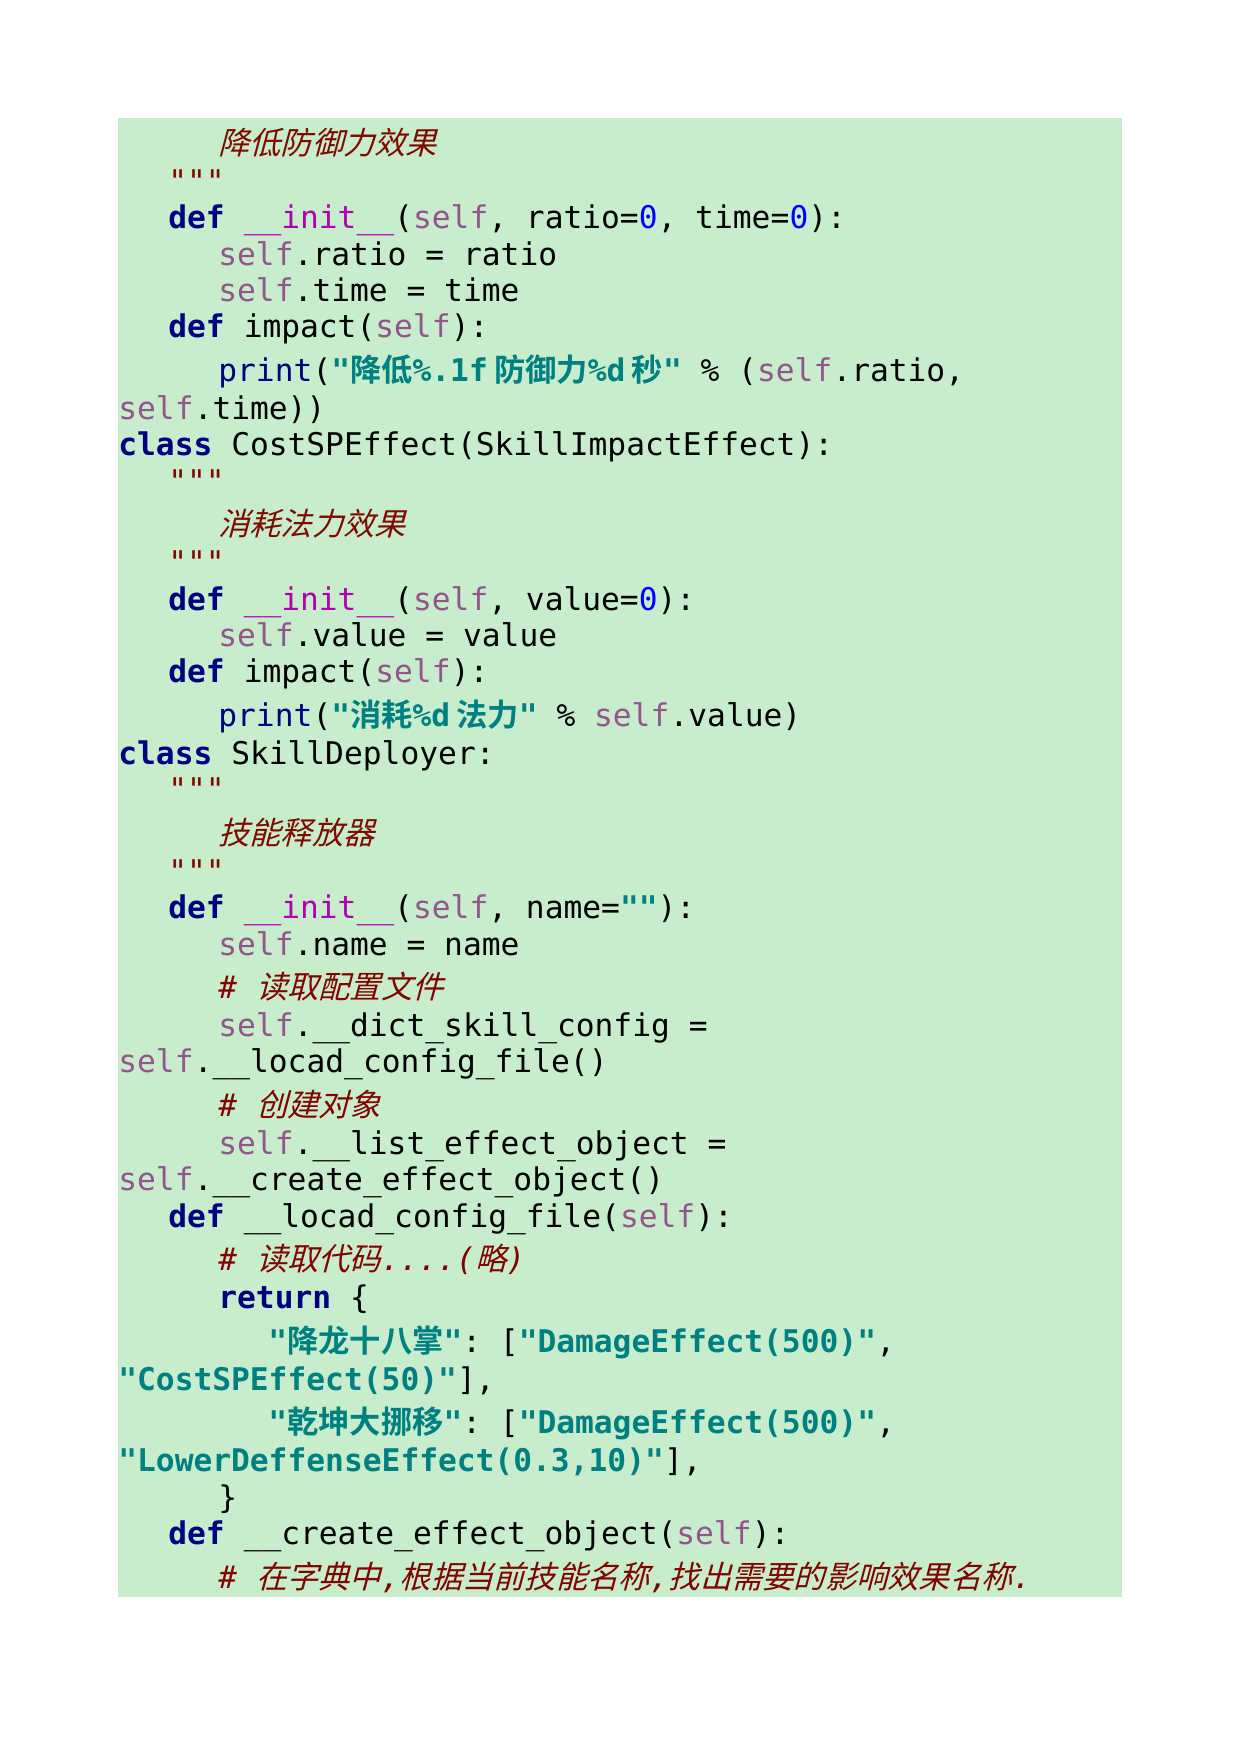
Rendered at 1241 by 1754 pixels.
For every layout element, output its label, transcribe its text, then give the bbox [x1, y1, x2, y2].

text # 在字典中,根据当前技能名称,找出需要的影响效果名称. [118, 1552, 1122, 1597]
text 技能释放器 [118, 808, 1122, 853]
text self.time = time [118, 272, 1122, 309]
text # 读取配置文件 [118, 962, 1122, 1007]
text print("消耗%d法力" % self.value) [118, 690, 1122, 735]
text self.ratio = ratio [118, 236, 1122, 272]
text 降低防御力效果 [118, 118, 1122, 163]
text """ [118, 853, 1122, 889]
text def __locad_config_file(self): [118, 1198, 1122, 1234]
text def __create_effect_object(self): [118, 1515, 1122, 1552]
text return { [118, 1279, 1122, 1316]
text } [118, 1479, 1122, 1515]
text """ [118, 463, 1122, 499]
text def impact(self): [118, 309, 1122, 345]
text def __init__(self, name=""): [118, 889, 1122, 926]
text self.value = value [118, 617, 1122, 654]
text "乾坤大挪移": ["DamageEffect(500)", "LowerDeffenseEffect(0.3,10)"], [118, 1397, 1122, 1479]
text 消耗法力效果 [118, 499, 1122, 544]
text """ [118, 772, 1122, 808]
text """ [118, 544, 1122, 581]
text """ [118, 163, 1122, 200]
text self.__dict_skill_config = self.__locad_config_file() [118, 1007, 1122, 1080]
text # 创建对象 [118, 1080, 1122, 1125]
text "降龙十八掌": ["DamageEffect(500)", "CostSPEffect(50)"], [118, 1316, 1122, 1397]
text self.__list_effect_object = self.__create_effect_object() [118, 1125, 1122, 1198]
text class SkillDeployer: [118, 735, 1122, 772]
text self.name = name [118, 926, 1122, 962]
text def __init__(self, value=0): [118, 581, 1122, 617]
text # 读取代码....(略) [118, 1234, 1122, 1279]
text class CostSPEffect(SkillImpactEffect): [118, 427, 1122, 463]
text def __init__(self, ratio=0, time=0): [118, 200, 1122, 236]
text print("降低%.1f防御力%d秒" % (self.ratio, self.time)) [118, 345, 1122, 427]
text def impact(self): [118, 654, 1122, 690]
